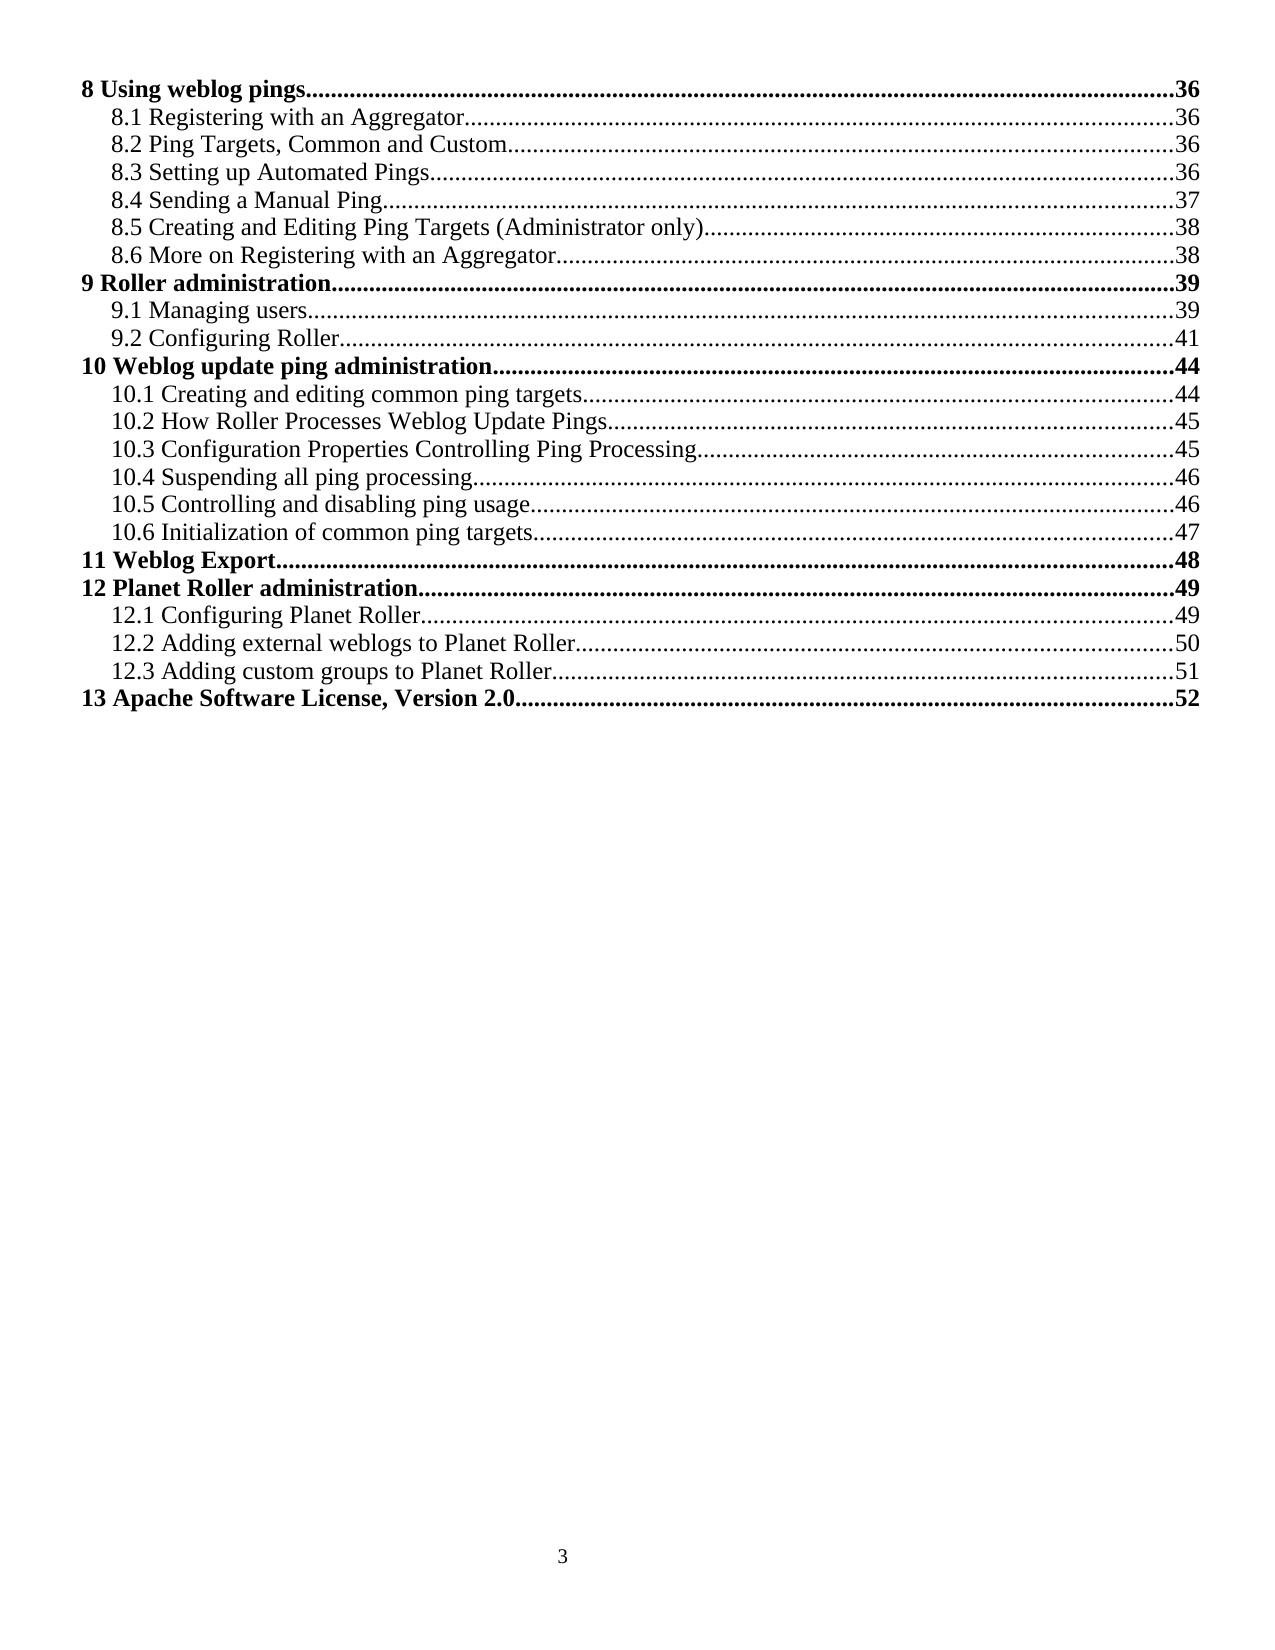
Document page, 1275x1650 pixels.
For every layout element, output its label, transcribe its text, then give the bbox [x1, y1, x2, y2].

text 10.2 How Roller Processes Weblog Update Pings 45 [104, 407, 1200, 435]
text 12 Planet Roller administration 49 [75, 574, 1200, 601]
text 8.5 Creating and Editing Ping Targets (Administrator only) 38 [104, 213, 1200, 241]
text 9 Roller administration 39 [75, 269, 1200, 297]
text 10.5 Controlling and disabling ping usage 46 [104, 491, 1200, 518]
text 10.3 Configuration Properties Controlling Ping Processing 45 [104, 435, 1200, 463]
text 8.2 Ping Targets, Common and Custom 36 [104, 130, 1200, 158]
text 12.2 Adding external weblogs to Planet Roller 50 [104, 629, 1200, 657]
text 8.3 Setting up Automated Pings 36 [104, 158, 1200, 186]
text 10.1 Creating and editing common ping targets 44 [104, 380, 1200, 407]
text 11 Weblog Export 48 [75, 546, 1200, 574]
text 8.4 Sending a Manual Ping 37 [104, 186, 1200, 213]
text 10.4 Suspending all ping processing 46 [104, 463, 1200, 491]
text 8.1 Registering with an Aggregator 36 [104, 103, 1200, 130]
text 12.1 Configuring Planet Roller 49 [104, 601, 1200, 629]
text 12.3 Adding custom groups to Planet Roller 51 [104, 657, 1200, 684]
text 9.2 Configuring Roller 41 [104, 324, 1200, 352]
text 8 Using weblog pings 36 [75, 75, 1200, 103]
text 8.6 More on Registering with an Aggregator 38 [104, 241, 1200, 269]
text 9.1 Managing users 39 [104, 297, 1200, 324]
text 10.6 Initialization of common ping targets 47 [104, 518, 1200, 546]
text 10 Weblog update ping administration 44 [75, 352, 1200, 380]
text 13 Apache Software License, Version 2.0 52 [75, 684, 1200, 712]
